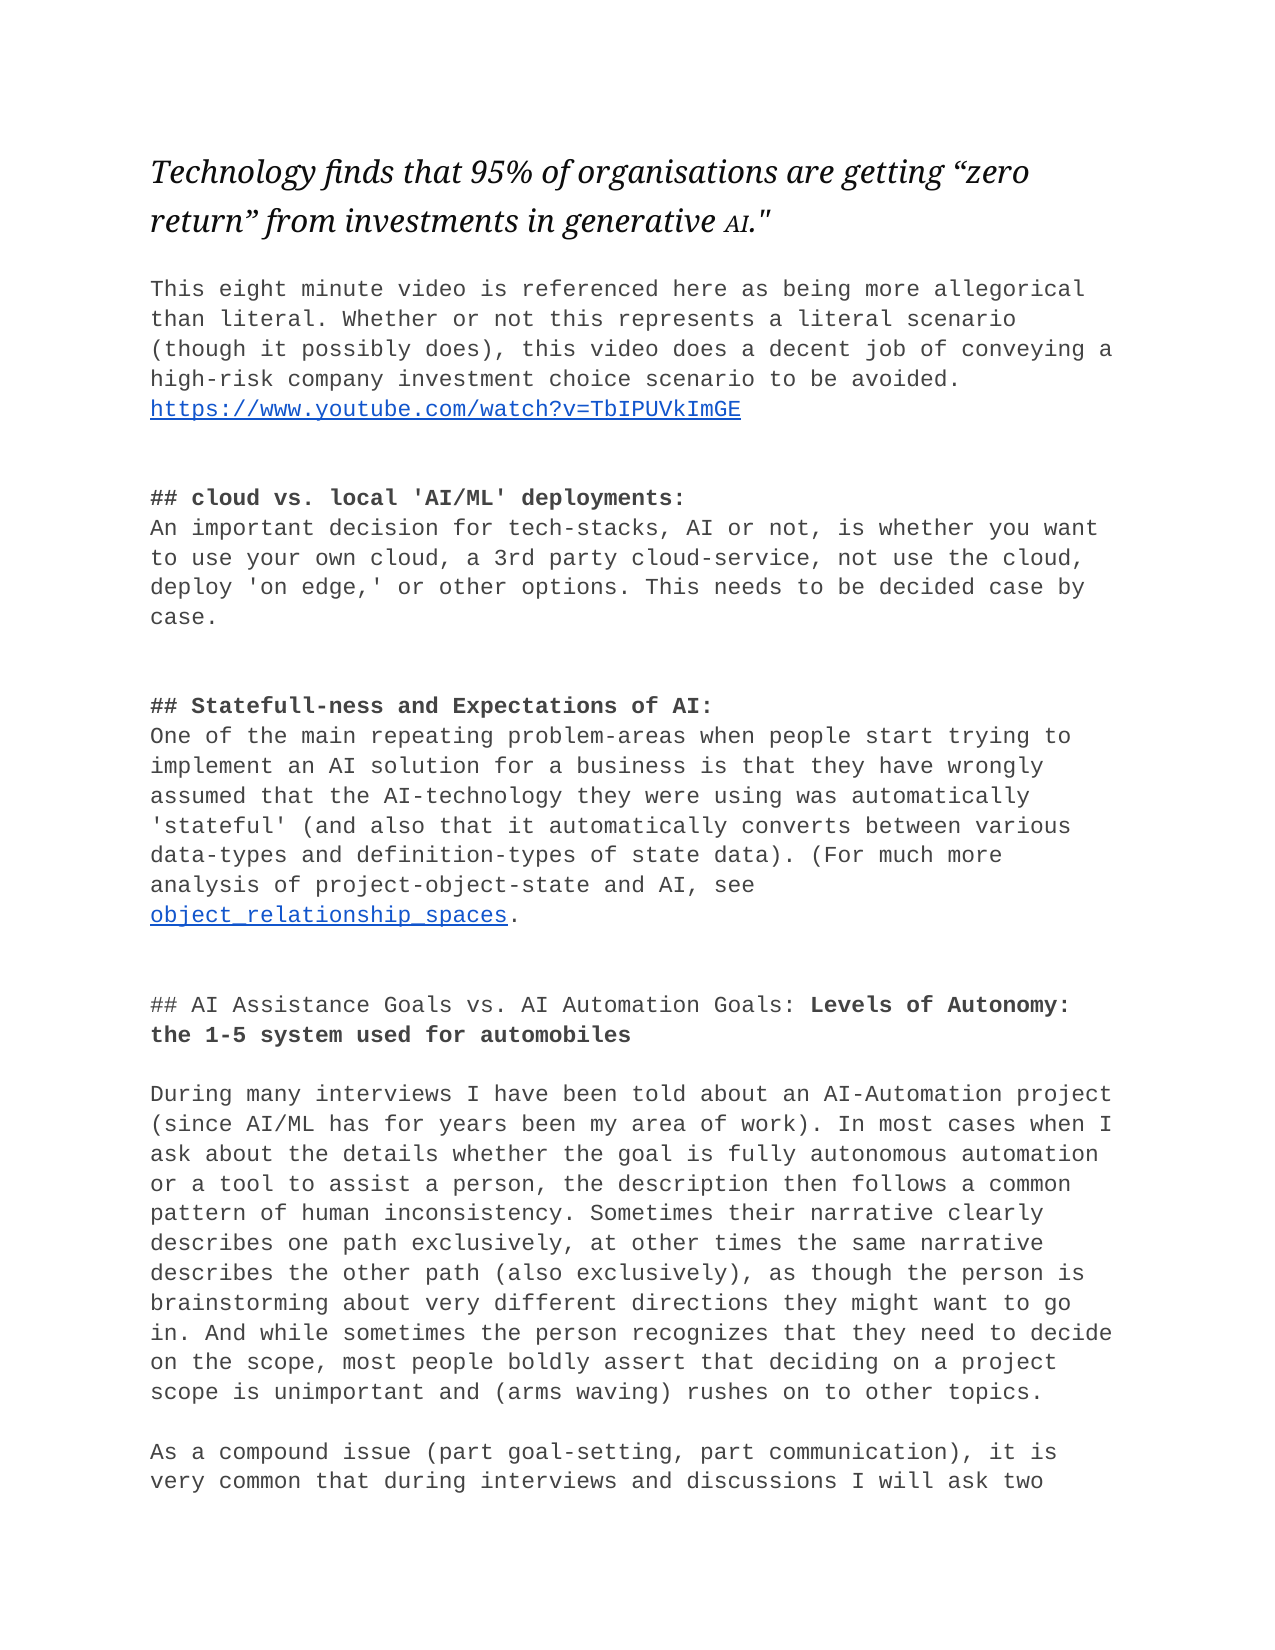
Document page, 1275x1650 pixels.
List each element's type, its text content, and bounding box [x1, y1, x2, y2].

text One of the main repeating problem-areas when people start trying to implement an AI solution for a business is that they have wrongly assumed that the AI-technology they were using was automatically 'stateful' (and also that it automatically converts between various data-types and definition-types of state data). (For much more analysis of project-object-state and AI, see object_relationship_spaces. [150, 724, 1125, 959]
text Technology finds that 95% of organisations are getting “zero return” from investments in generative AI." [150, 150, 1125, 242]
text ## cloud vs. local 'AI/ML' deployments: [150, 486, 1125, 512]
text ## AI Assistance Goals vs. AI Automation Goals: Levels of Autonomy: the 1-5 system used for automobiles [150, 993, 1125, 1049]
text An important decision for tech-stacks, AI or not, is whether you want to use your own cloud, a 3rd party cloud-service, not use the cloud, deploy 'on edge,' or other options. This needs to be decided case by case. [150, 516, 1125, 631]
text This eight minute video is referenced here as being more allegorical than literal. Whether or not this represents a literal scenario (though it possibly does), this video does a decent job of conveying a high-risk company investment choice scenario to be avoided. [150, 278, 1125, 393]
text https://www.youtube.com/watch?v=TbIPUVkImGE [150, 397, 1125, 423]
text ## Statefull-ness and Expectations of AI: [150, 695, 1125, 721]
text As a compound issue (part goal-setting, part communication), it is very common that during interviews and discussions I will ask two [150, 1440, 1125, 1496]
text During many interviews I have been told about an AI-Automation project (since AI/ML has for years been my area of work). In most cases when I ask about the details whether the goal is fully autonomous automation or a tool to assist a person, the description then follows a common pattern of human inconsistency. Sometimes their narrative clearly describes one path exclusively, at other times the same narrative describes the other path (also exclusively), as though the person is brainstorming about very different directions they might want to go in. And while sometimes the person recognizes that they need to decide on the scope, most people boldly assert that deciding on a project scope is unimportant and (arms waving) rushes on to other topics. [150, 1082, 1125, 1406]
